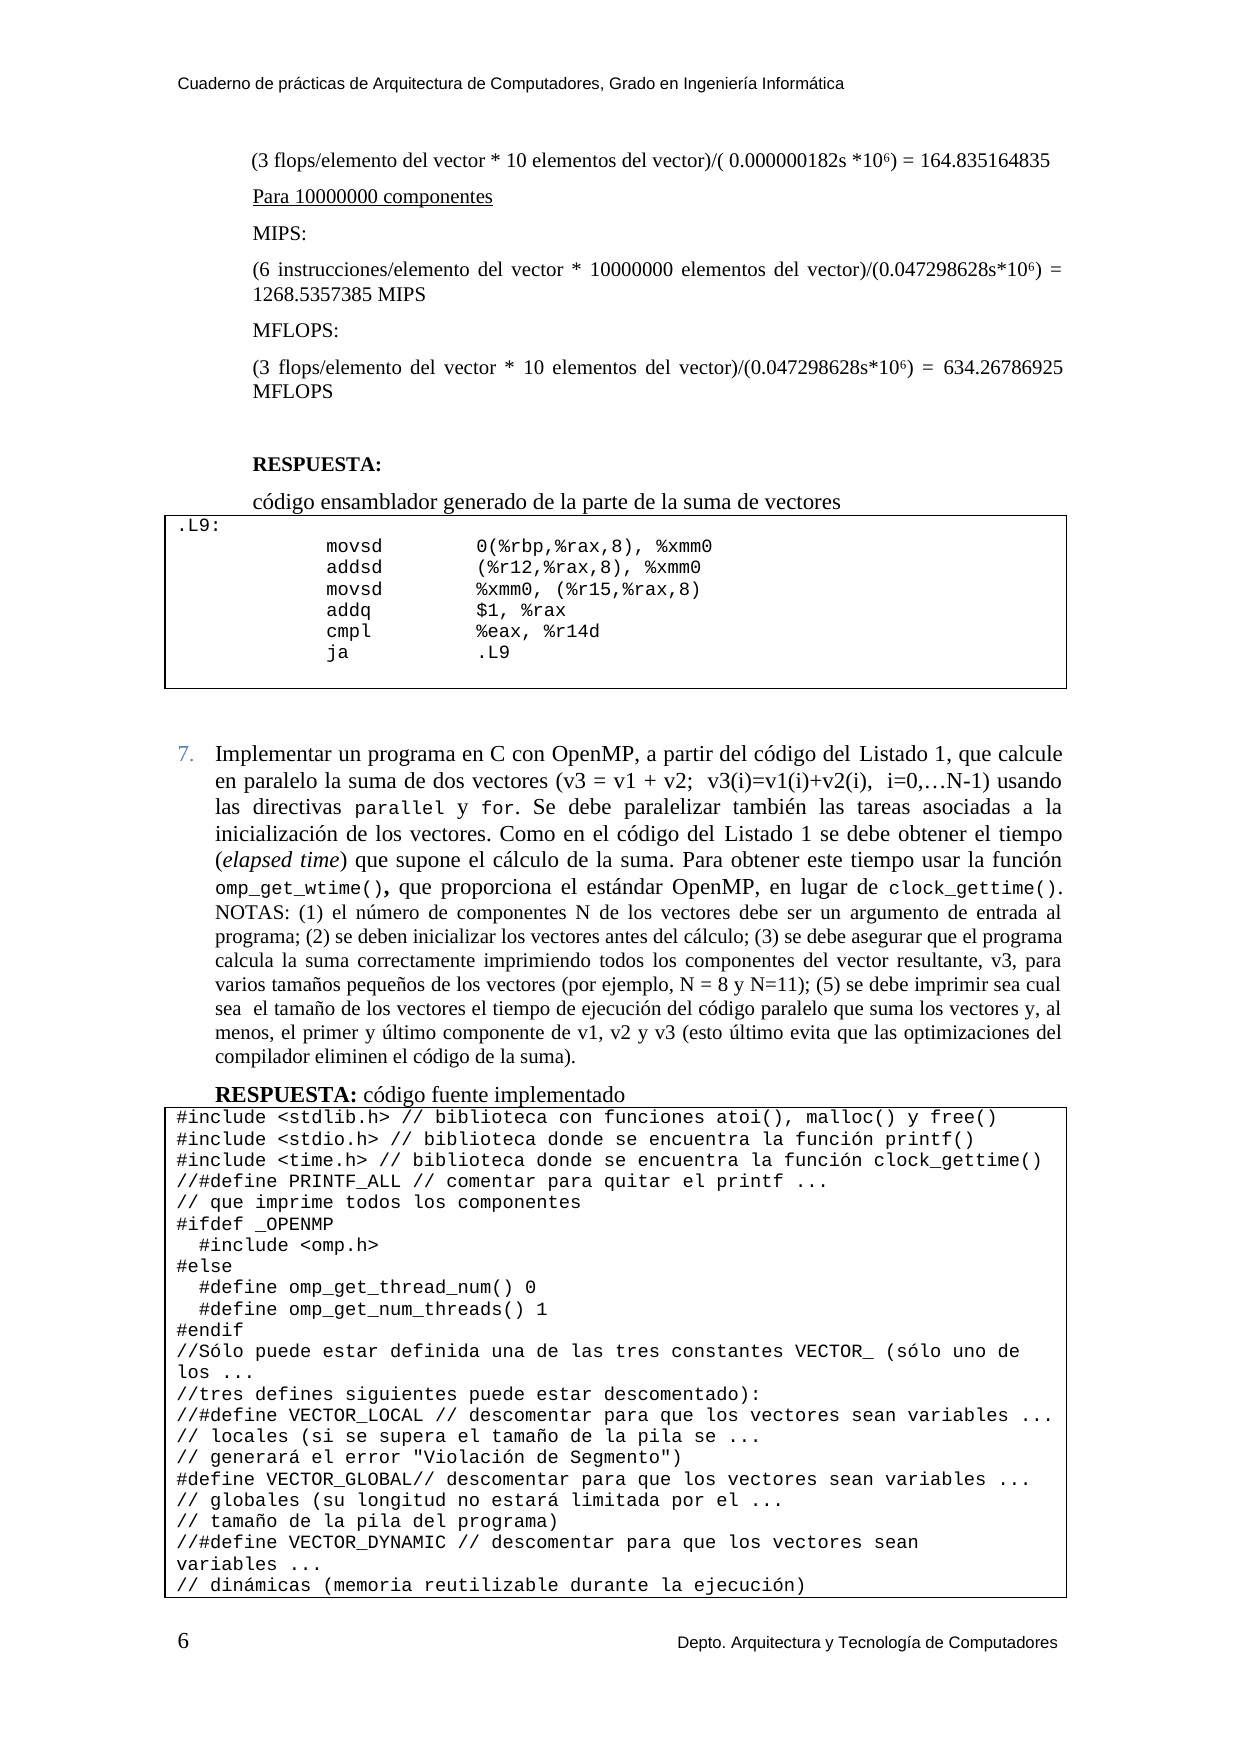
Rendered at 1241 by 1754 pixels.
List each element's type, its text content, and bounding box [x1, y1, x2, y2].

text MFLOPS: [252, 318, 1063, 342]
list código ensamblador generado de la parte de la suma de vectores [252, 488, 1063, 515]
table_header .L9: movsd 0(%rbp,%rax,8), %xmm0 addsd (%r12,%rax,8), %xmm0 movsd %xmm0, (%r15,%rax,8) addq $1, %rax cmpl %eax, %r14d ja .L9 [166, 516, 1066, 688]
text Para 10000000 componentes [252, 184, 1063, 208]
text (3 flops/elemento del vector * 10 elementos del vector)/( 0.000000182s *10⁶) = 164.835164835 [177, 148, 1063, 172]
table_header #include <stdlib.h> // biblioteca con funciones atoi(), malloc() y free() #include <stdio.h> // biblioteca donde se encuentra la función printf() #include <time.h> // biblioteca donde se encuentra la función clock_gettime() //#define PRINTF_ALL // comentar para quitar el printf ... // que imprime todos los componentes #ifdef _OPENMP #include <omp.h> #else #define omp_get_thread_num() 0 #define omp_get_num_threads() 1 #endif //Sólo puede estar definida una de las tres constantes VECTOR_ (sólo uno de los ... //tres defines siguientes puede estar descomentado): //#define VECTOR_LOCAL // descomentar para que los vectores sean variables ... // locales (si se supera el tamaño de la pila se ... // generará el error "Violación de Segmento") #define VECTOR_GLOBAL// descomentar para que los vectores sean variables ... // globales (su longitud no estará limitada por el ... // tamaño de la pila del programa) //#define VECTOR_DYNAMIC // descomentar para que los vectores sean variables ... // dinámicas (memoria reutilizable durante la ejecución) [166, 1108, 1066, 1597]
text RESPUESTA: [252, 452, 1063, 476]
text (6 instrucciones/elemento del vector * 10000000 elementos del vector)/(0.047298628s*10⁶) = 1268.5357385 MIPS [252, 257, 1063, 306]
text MIPS: [252, 221, 1063, 245]
list Implementar un programa en C con OpenMP, a partir del código del Listado 1, que calcule en paralelo la suma de dos vectores (v3 = v1 + v2; v3(i)=v1(i)+v2(i), i=0,…N-1) usando las directivas parallel y for. Se debe paralelizar también las tareas asociadas a la inicialización de los vectores. Como en el código del Listado 1 se debe obtener el tiempo (elapsed time) que supone el cálculo de la suma. Para obtener este tiempo usar la función omp_get_wtime(), que proporciona el estándar OpenMP, en lugar de clock_gettime(). NOTAS: (1) el número de componentes N de los vectores debe ser un argumento de entrada al programa; (2) se deben inicializar los vectores antes del cálculo; (3) se debe asegurar que el programa calcula la suma correctamente imprimiendo todos los componentes del vector resultante, v3, para varios tamaños pequeños de los vectores (por ejemplo, N = 8 y N=11); (5) se debe imprimir sea cual sea el tamaño de los vectores el tiempo de ejecución del código paralelo que suma los vectores y, al menos, el primer y último componente de v1, v2 y v3 (esto último evita que las optimizaciones del compilador eliminen el código de la suma). [177, 741, 1063, 1068]
text RESPUESTA: código fuente implementado [215, 1081, 1063, 1107]
text (3 flops/elemento del vector * 10 elementos del vector)/(0.047298628s*10⁶) = 634.26786925 MFLOPS [252, 354, 1063, 403]
